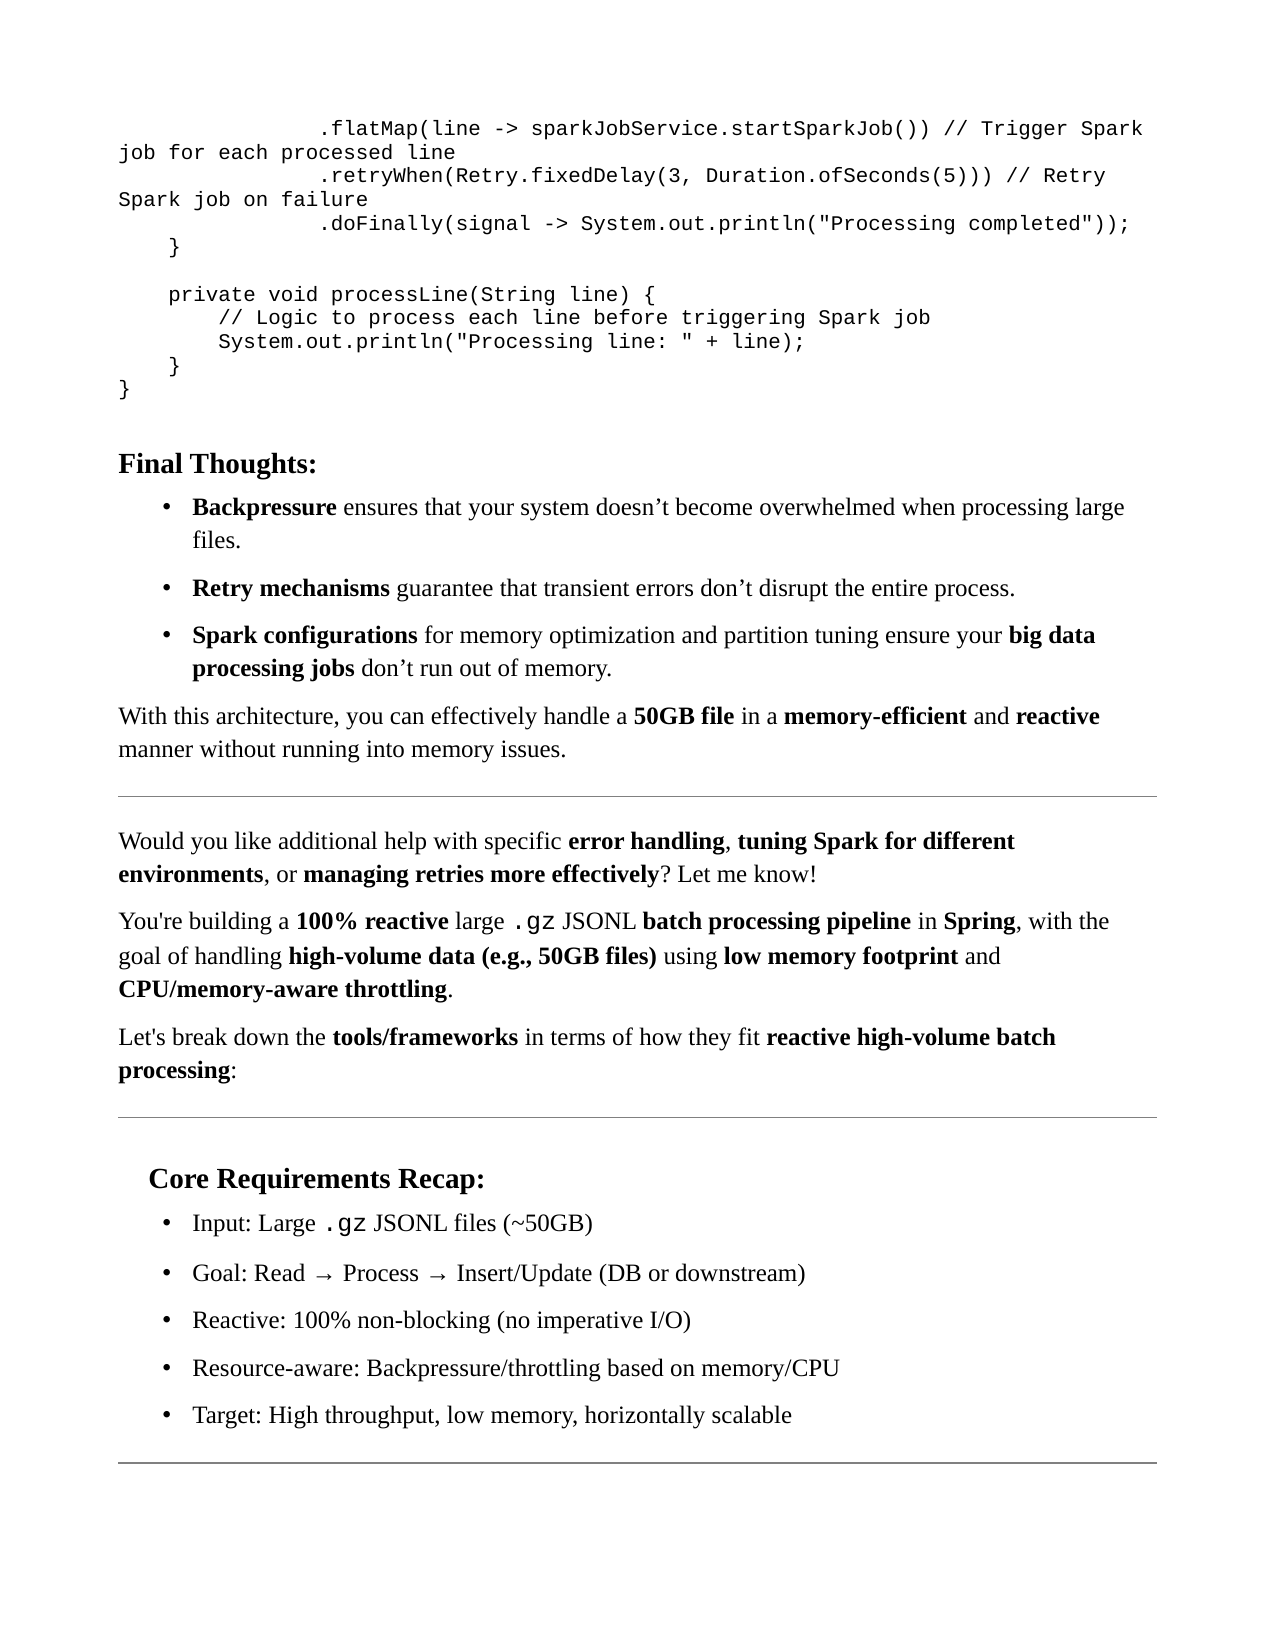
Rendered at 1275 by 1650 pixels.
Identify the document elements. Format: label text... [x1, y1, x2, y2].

text .flatMap(line -> sparkJobService.startSparkJob()) // Trigger Spark job for each processed line [118, 118, 1157, 165]
text } [118, 378, 1157, 402]
list Reactive: 100% non-blocking (no imperative I/O) [162, 1305, 1157, 1334]
text } [118, 354, 1157, 378]
text System.out.println("Processing line: " + line); [118, 331, 1157, 354]
list Spark configurations for memory optimization and partition tuning ensure your big data processing jobs don’t run out of memory. [162, 620, 1157, 682]
text .doFinally(signal -> System.out.println("Processing completed")); [118, 213, 1157, 236]
text You're building a 100% reactive large .gz JSONL batch processing pipeline in Spring, with the goal of handling high-volume data (e.g., 50GB files) using low memory footprint and CPU/memory-aware throttling. [118, 906, 1157, 1003]
text // Logic to process each line before triggering Spark job [118, 307, 1157, 331]
subtitle Final Thoughts: [118, 446, 1157, 479]
text .retryWhen(Retry.fixedDelay(3, Duration.ofSeconds(5))) // Retry Spark job on failure [118, 165, 1157, 213]
list Target: High throughput, low memory, horizontally scalable [162, 1400, 1157, 1429]
text Would you like additional help with specific error handling, tuning Spark for different environments, or managing retries more effectively? Let me know! [118, 826, 1157, 887]
text With this architecture, you can effectively handle a 50GB file in a memory-efficient and reactive manner without running into memory issues. [118, 701, 1157, 763]
text private void processLine(String line) { [118, 284, 1157, 307]
subtitle ✅ Core Requirements Recap: [118, 1162, 1157, 1195]
list Resource-aware: Backpressure/throttling based on memory/CPU [162, 1353, 1157, 1382]
list Input: Large .gz JSONL files (~50GB) [162, 1208, 1157, 1238]
list Goal: Read → Process → Insert/Update (DB or downstream) [162, 1258, 1157, 1286]
list Retry mechanisms guarantee that transient errors don’t disrupt the entire process. [162, 573, 1157, 601]
text Let's break down the tools/frameworks in terms of how they fit reactive high-volume batch processing: [118, 1022, 1157, 1084]
list Backpressure ensures that your system doesn’t become overwhelmed when processing large files. [162, 492, 1157, 554]
text } [118, 236, 1157, 260]
